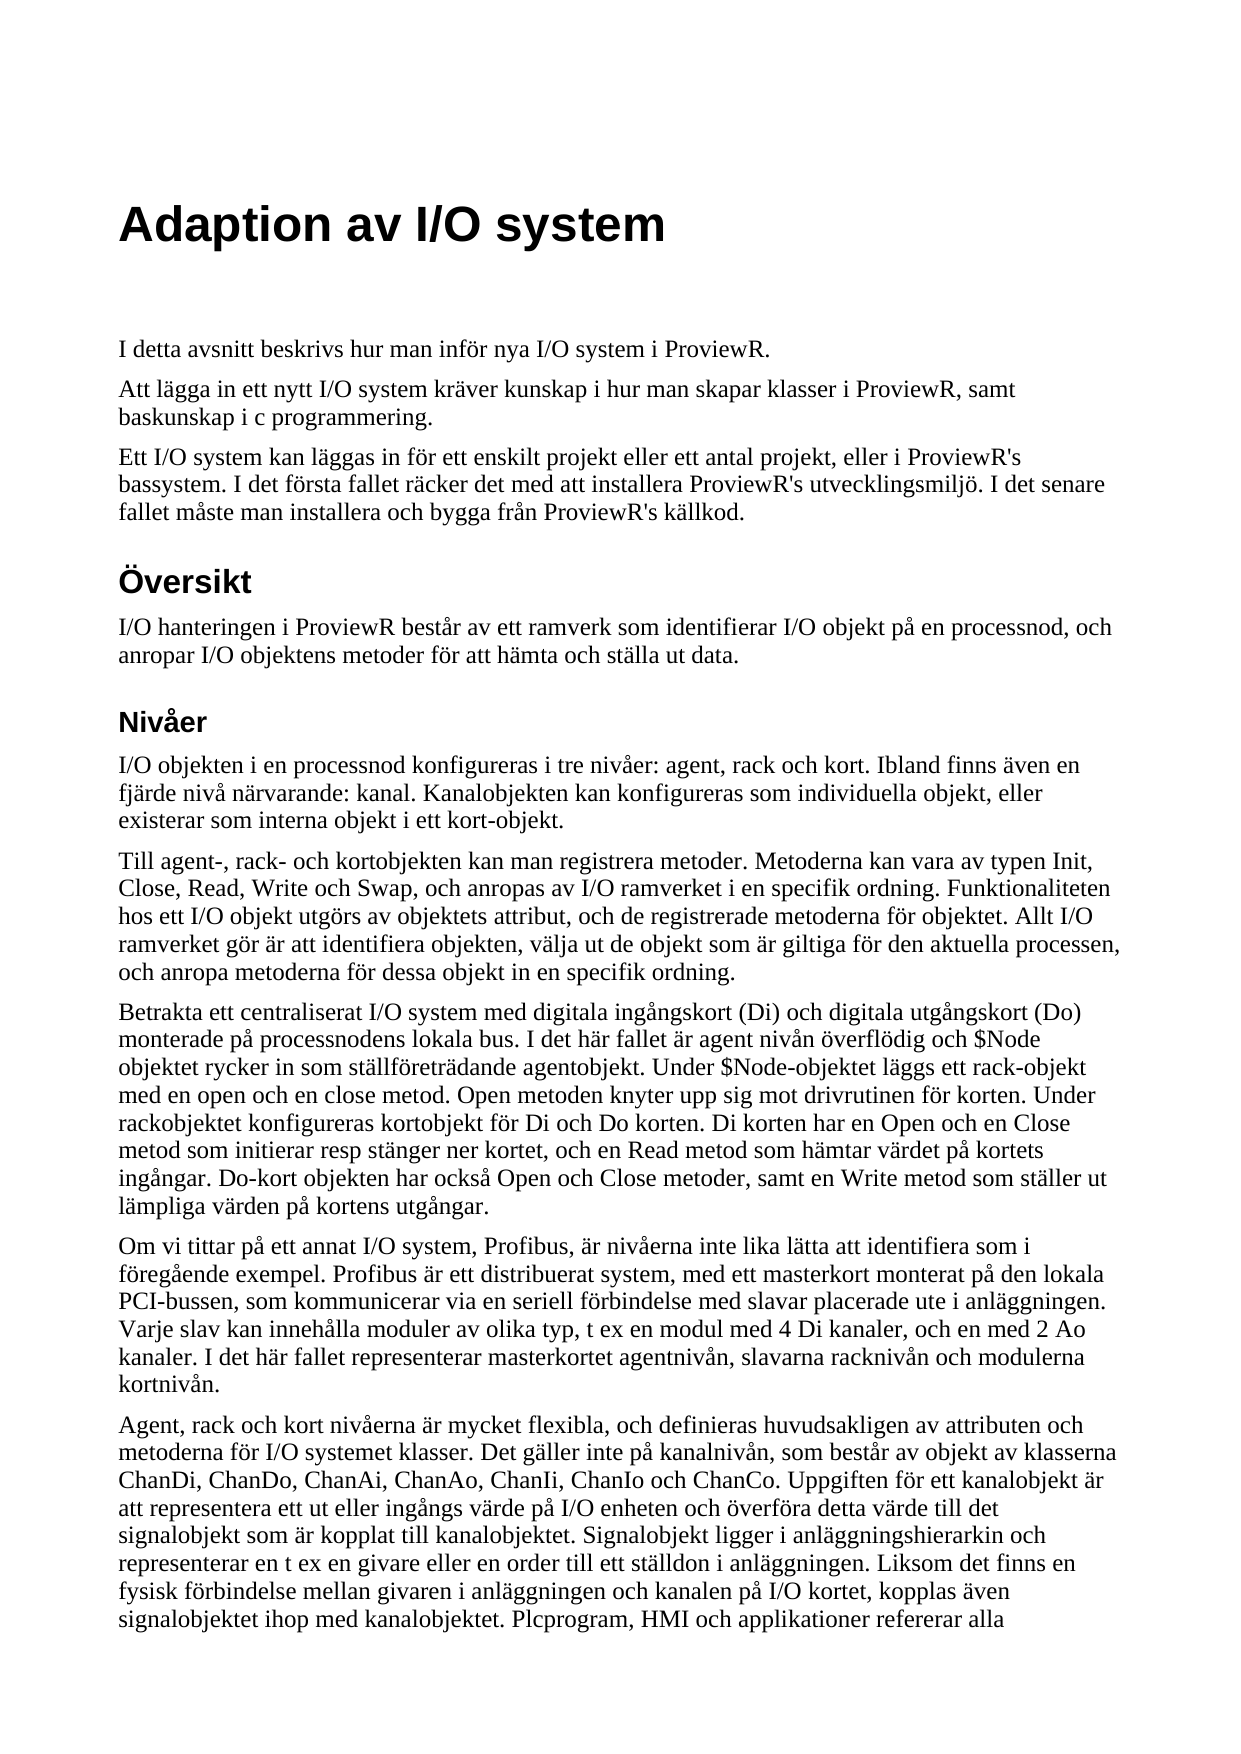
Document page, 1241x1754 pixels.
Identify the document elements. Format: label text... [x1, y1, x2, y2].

text Betrakta ett centraliserat I/O system med digitala ingångskort (Di) och digitala utgångskort (Do) monterade på processnodens lokala bus. I det här fallet är agent nivån överflödig och $Node objektet rycker in som ställföreträdande agentobjekt. Under $Node-objektet läggs ett rack-objekt med en open och en close metod. Open metoden knyter upp sig mot drivrutinen för korten. Under rackobjektet konfigureras kortobjekt för Di och Do korten. Di korten har en Open och en Close metod som initierar resp stänger ner kortet, och en Read metod som hämtar värdet på kortets ingångar. Do-kort objekten har också Open och Close metoder, samt en Write metod som ställer ut lämpliga värden på kortens utgångar. [118, 998, 1122, 1219]
text Till agent-, rack- och kortobjekten kan man registrera metoder. Metoderna kan vara av typen Init, Close, Read, Write och Swap, och anropas av I/O ramverket i en specifik ordning. Funktionaliteten hos ett I/O objekt utgörs av objektets attribut, och de registrerade metoderna för objektet. Allt I/O ramverket gör är att identifiera objekten, välja ut de objekt som är giltiga för den aktuella processen, och anropa metoderna för dessa objekt in en specifik ordning. [118, 847, 1122, 985]
text I/O objekten i en processnod konfigureras i tre nivåer: agent, rack och kort. Ibland finns även en fjärde nivå närvarande: kanal. Kanalobjekten kan konfigureras som individuella objekt, eller existerar som interna objekt i ett kort-objekt. [118, 751, 1122, 834]
text Ett I/O system kan läggas in för ett enskilt projekt eller ett antal projekt, eller i ProviewR's bassystem. I det första fallet räcker det med att installera ProviewR's utvecklingsmiljö. I det senare fallet måste man installera och bygga från ProviewR's källkod. [118, 443, 1122, 526]
subtitle Nivåer [118, 706, 1122, 739]
text Agent, rack och kort nivåerna är mycket flexibla, och definieras huvudsakligen av attributen och metoderna för I/O systemet klasser. Det gäller inte på kanalnivån, som består av objekt av klasserna ChanDi, ChanDo, ChanAi, ChanAo, ChanIi, ChanIo och ChanCo. Uppgiften för ett kanalobjekt är att representera ett ut eller ingångs värde på I/O enheten och överföra detta värde till det signalobjekt som är kopplat till kanalobjektet. Signalobjekt ligger i anläggningshierarkin och representerar en t ex en givare eller en order till ett ställdon i anläggningen. Liksom det finns en fysisk förbindelse mellan givaren i anläggningen och kanalen på I/O kortet, kopplas även signalobjektet ihop med kanalobjektet. Plcprogram, HMI och applikationer refererar alla [118, 1411, 1122, 1632]
text I/O hanteringen i ProviewR består av ett ramverk som identifierar I/O objekt på en processnod, och anropar I/O objektens metoder för att hämta och ställa ut data. [118, 613, 1122, 669]
subtitle Översikt [118, 563, 1122, 601]
text Om vi tittar på ett annat I/O system, Profibus, är nivåerna inte lika lätta att identifiera som i föregående exempel. Profibus är ett distribuerat system, med ett masterkort monterat på den lokala PCI-bussen, som kommunicerar via en seriell förbindelse med slavar placerade ute i anläggningen. Varje slav kan innehålla moduler av olika typ, t ex en modul med 4 Di kanaler, och en med 2 Ao kanaler. I det här fallet representerar masterkortet agentnivån, slavarna racknivån och modulerna kortnivån. [118, 1232, 1122, 1398]
text I detta avsnitt beskrivs hur man inför nya I/O system i ProviewR. [118, 335, 1122, 362]
subtitle Adaption av I/O system [118, 196, 1122, 251]
text Att lägga in ett nytt I/O system kräver kunskap i hur man skapar klasser i ProviewR, samt baskunskap i c programmering. [118, 375, 1122, 430]
